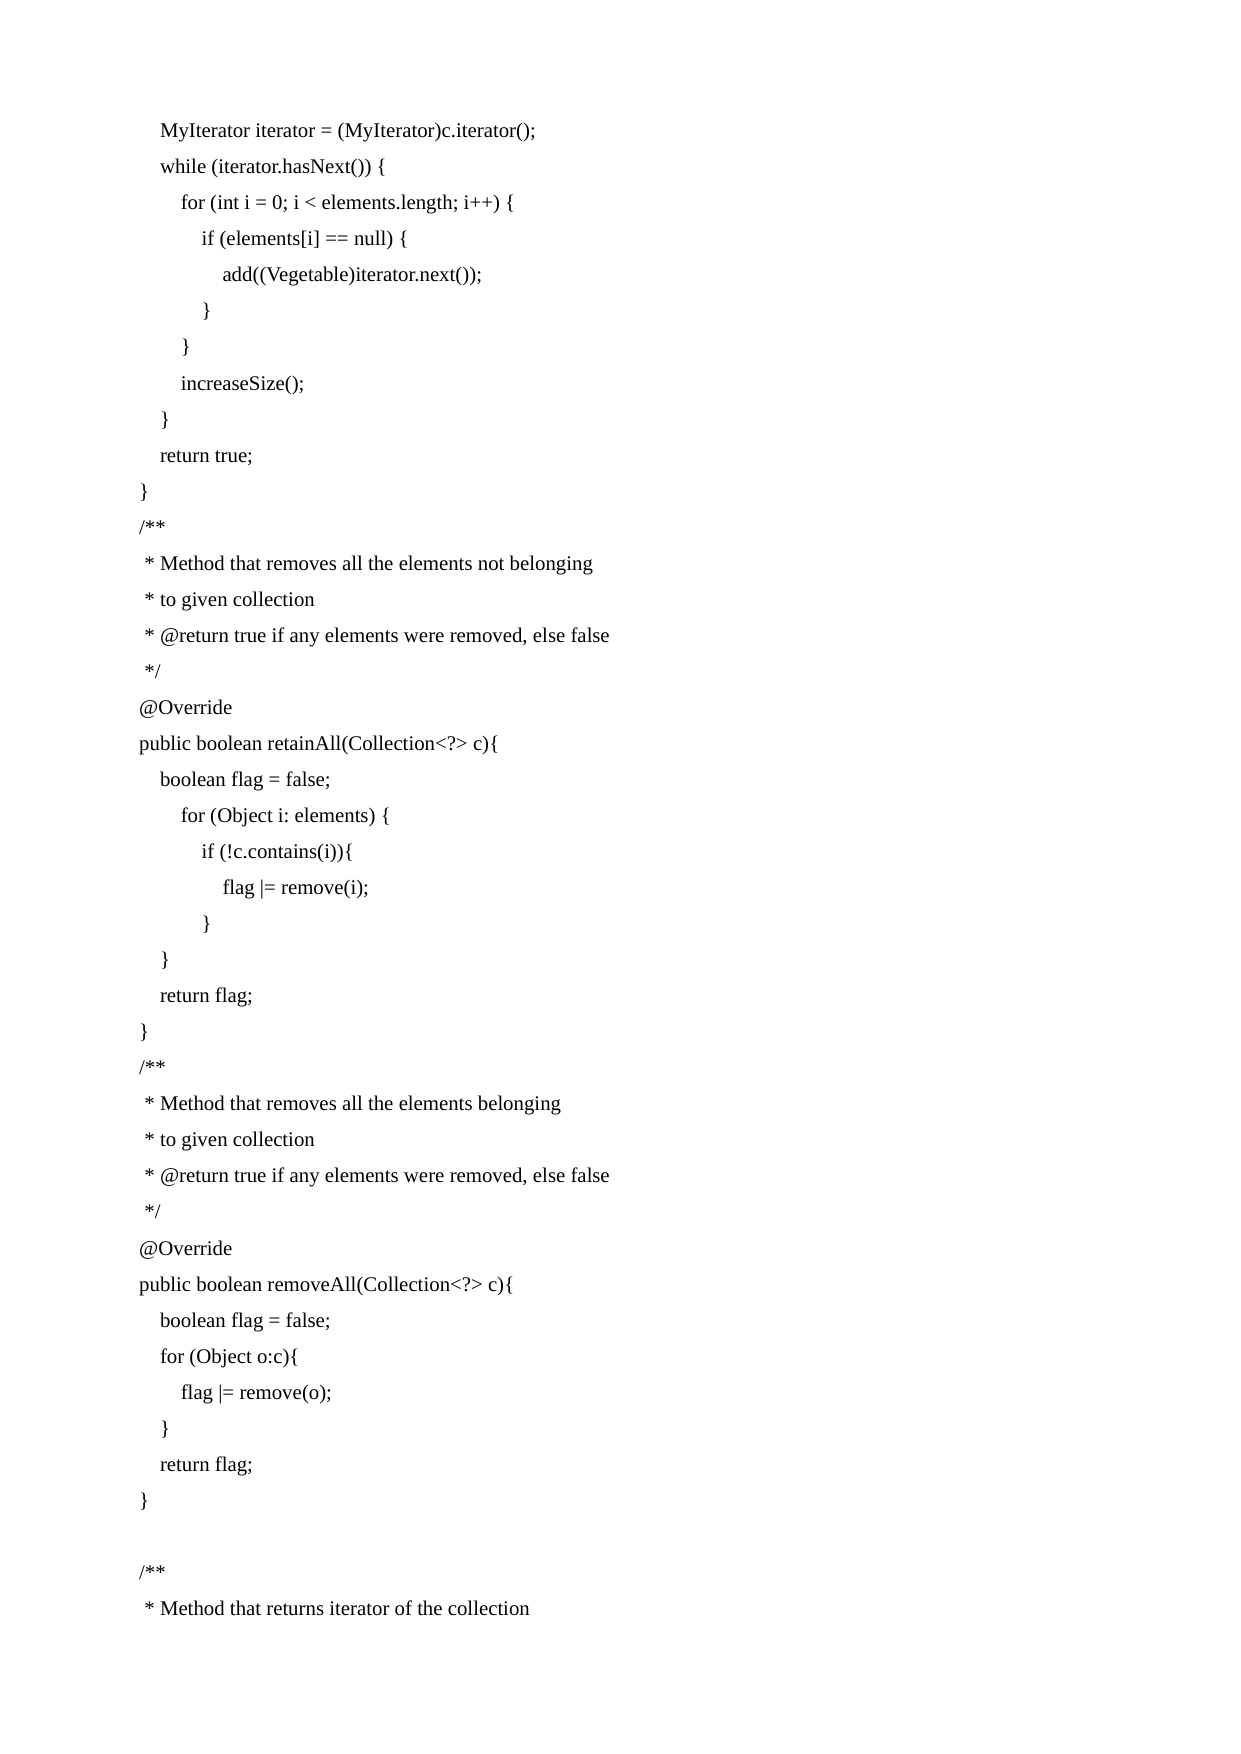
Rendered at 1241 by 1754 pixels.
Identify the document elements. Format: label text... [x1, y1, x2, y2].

text flag |= remove(i); [118, 875, 1122, 899]
text } [118, 1488, 1122, 1512]
text @Override [118, 695, 1122, 719]
text /** [118, 514, 1122, 539]
text add((Vegetable)iterator.next()); [118, 262, 1122, 286]
text } [118, 334, 1122, 358]
text * Method that removes all the elements not belonging [118, 551, 1122, 575]
text public boolean removeAll(Collection<?> c){ [118, 1271, 1122, 1296]
text while (iterator.hasNext()) { [118, 154, 1122, 178]
text */ [118, 1199, 1122, 1223]
text * @return true if any elements were removed, else false [118, 623, 1122, 647]
text } [118, 478, 1122, 503]
text } [118, 298, 1122, 322]
text /** [118, 1055, 1122, 1079]
text } [118, 947, 1122, 971]
text for (Object o:c){ [118, 1343, 1122, 1368]
text return flag; [118, 1452, 1122, 1476]
text for (int i = 0; i < elements.length; i++) { [118, 190, 1122, 214]
text * @return true if any elements were removed, else false [118, 1163, 1122, 1187]
text @Override [118, 1235, 1122, 1259]
text * Method that returns iterator of the collection [118, 1596, 1122, 1620]
text } [118, 1019, 1122, 1043]
text } [118, 1416, 1122, 1440]
text } [118, 406, 1122, 431]
text for (Object i: elements) { [118, 803, 1122, 827]
text * to given collection [118, 1127, 1122, 1151]
text increaseSize(); [118, 370, 1122, 394]
text /** [118, 1560, 1122, 1584]
text public boolean retainAll(Collection<?> c){ [118, 731, 1122, 755]
text } [118, 911, 1122, 935]
text boolean flag = false; [118, 767, 1122, 791]
text flag |= remove(o); [118, 1379, 1122, 1404]
text */ [118, 659, 1122, 683]
text boolean flag = false; [118, 1307, 1122, 1332]
text if (!c.contains(i)){ [118, 839, 1122, 863]
text MyIterator iterator = (MyIterator)c.iterator(); [118, 118, 1122, 142]
text return true; [118, 442, 1122, 467]
text if (elements[i] == null) { [118, 226, 1122, 250]
text * Method that removes all the elements belonging [118, 1091, 1122, 1115]
text return flag; [118, 983, 1122, 1007]
text * to given collection [118, 587, 1122, 611]
